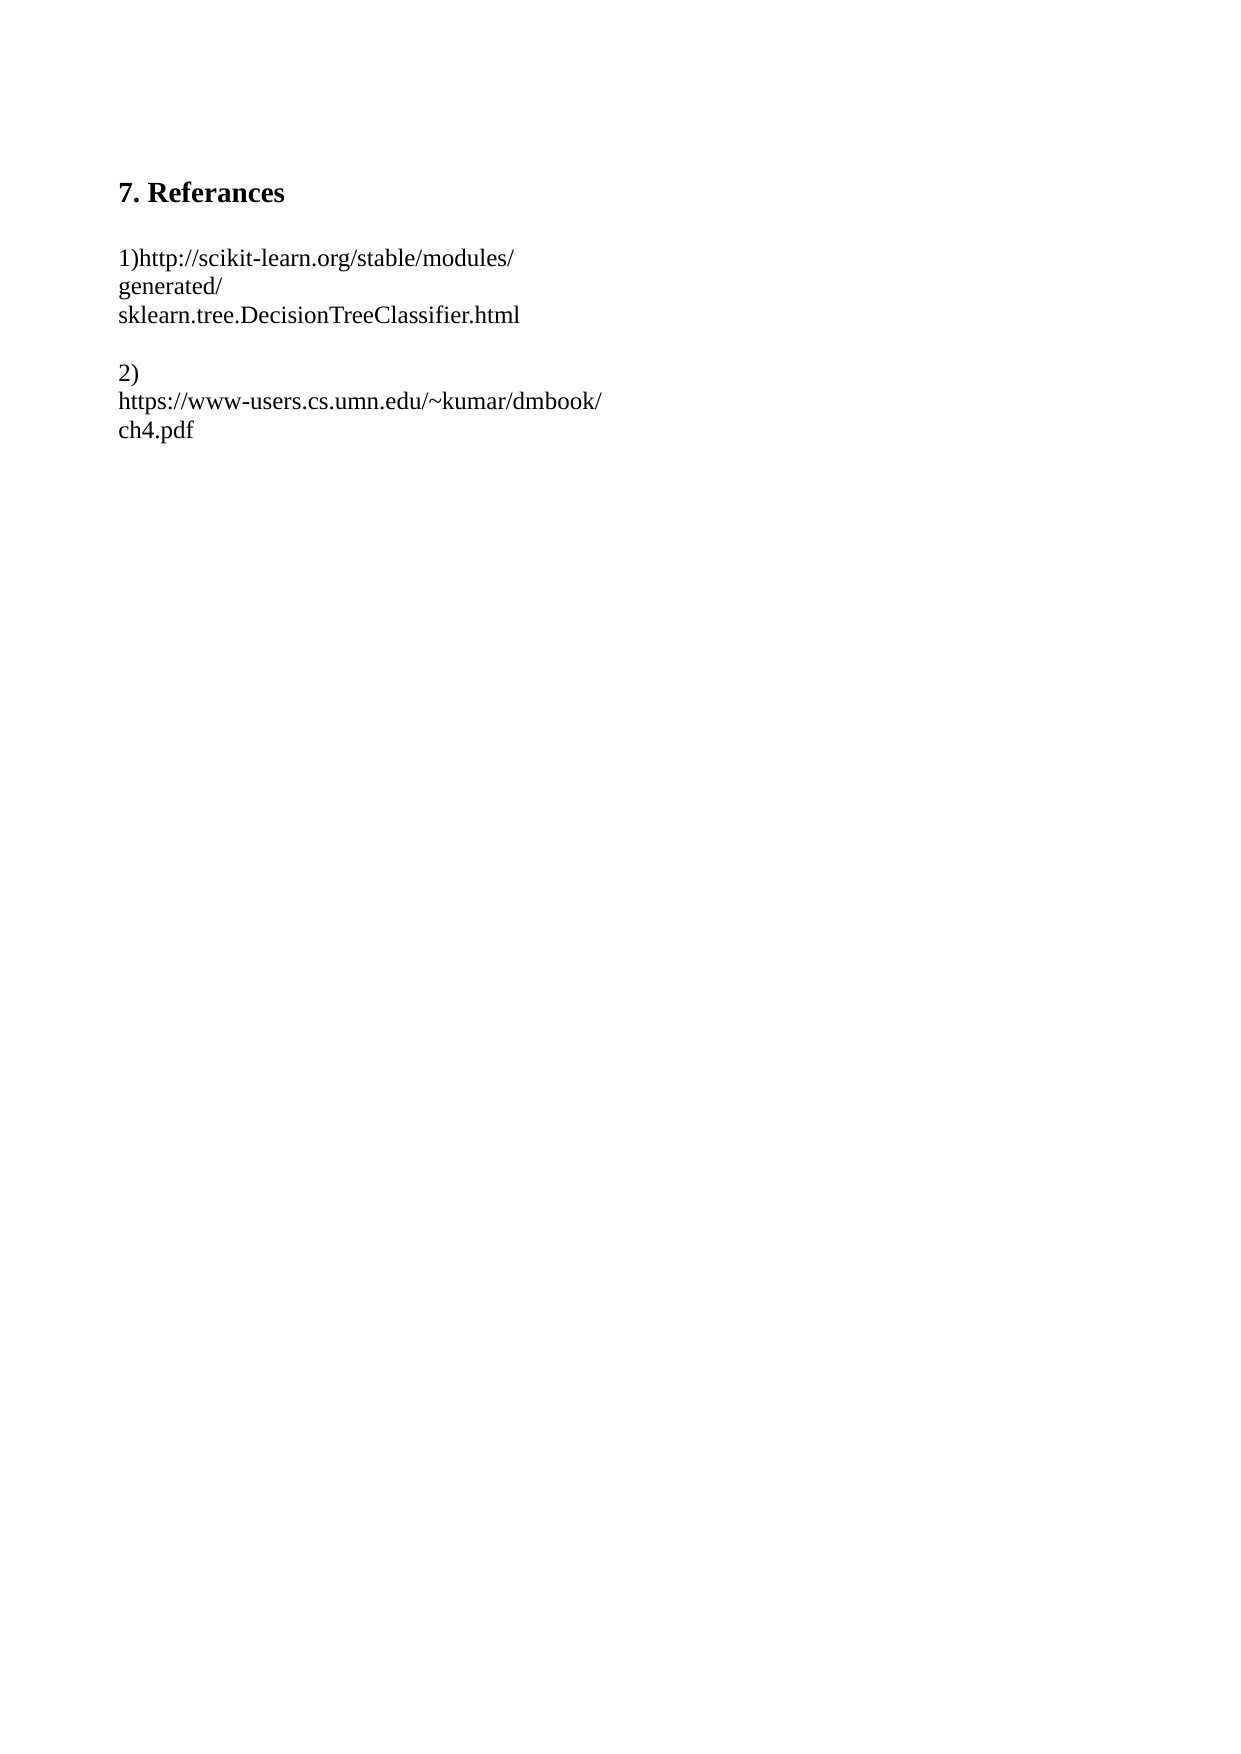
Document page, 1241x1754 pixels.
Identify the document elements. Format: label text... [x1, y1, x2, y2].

text 1)http://scikit-learn.org/stable/modules/generated/sklearn.tree.DecisionTreeClassifier.html [118, 243, 605, 329]
text 2) https://www-users.cs.umn.edu/~kumar/dmbook/ch4.pdf [118, 358, 605, 444]
text 7. Referances [118, 176, 605, 209]
